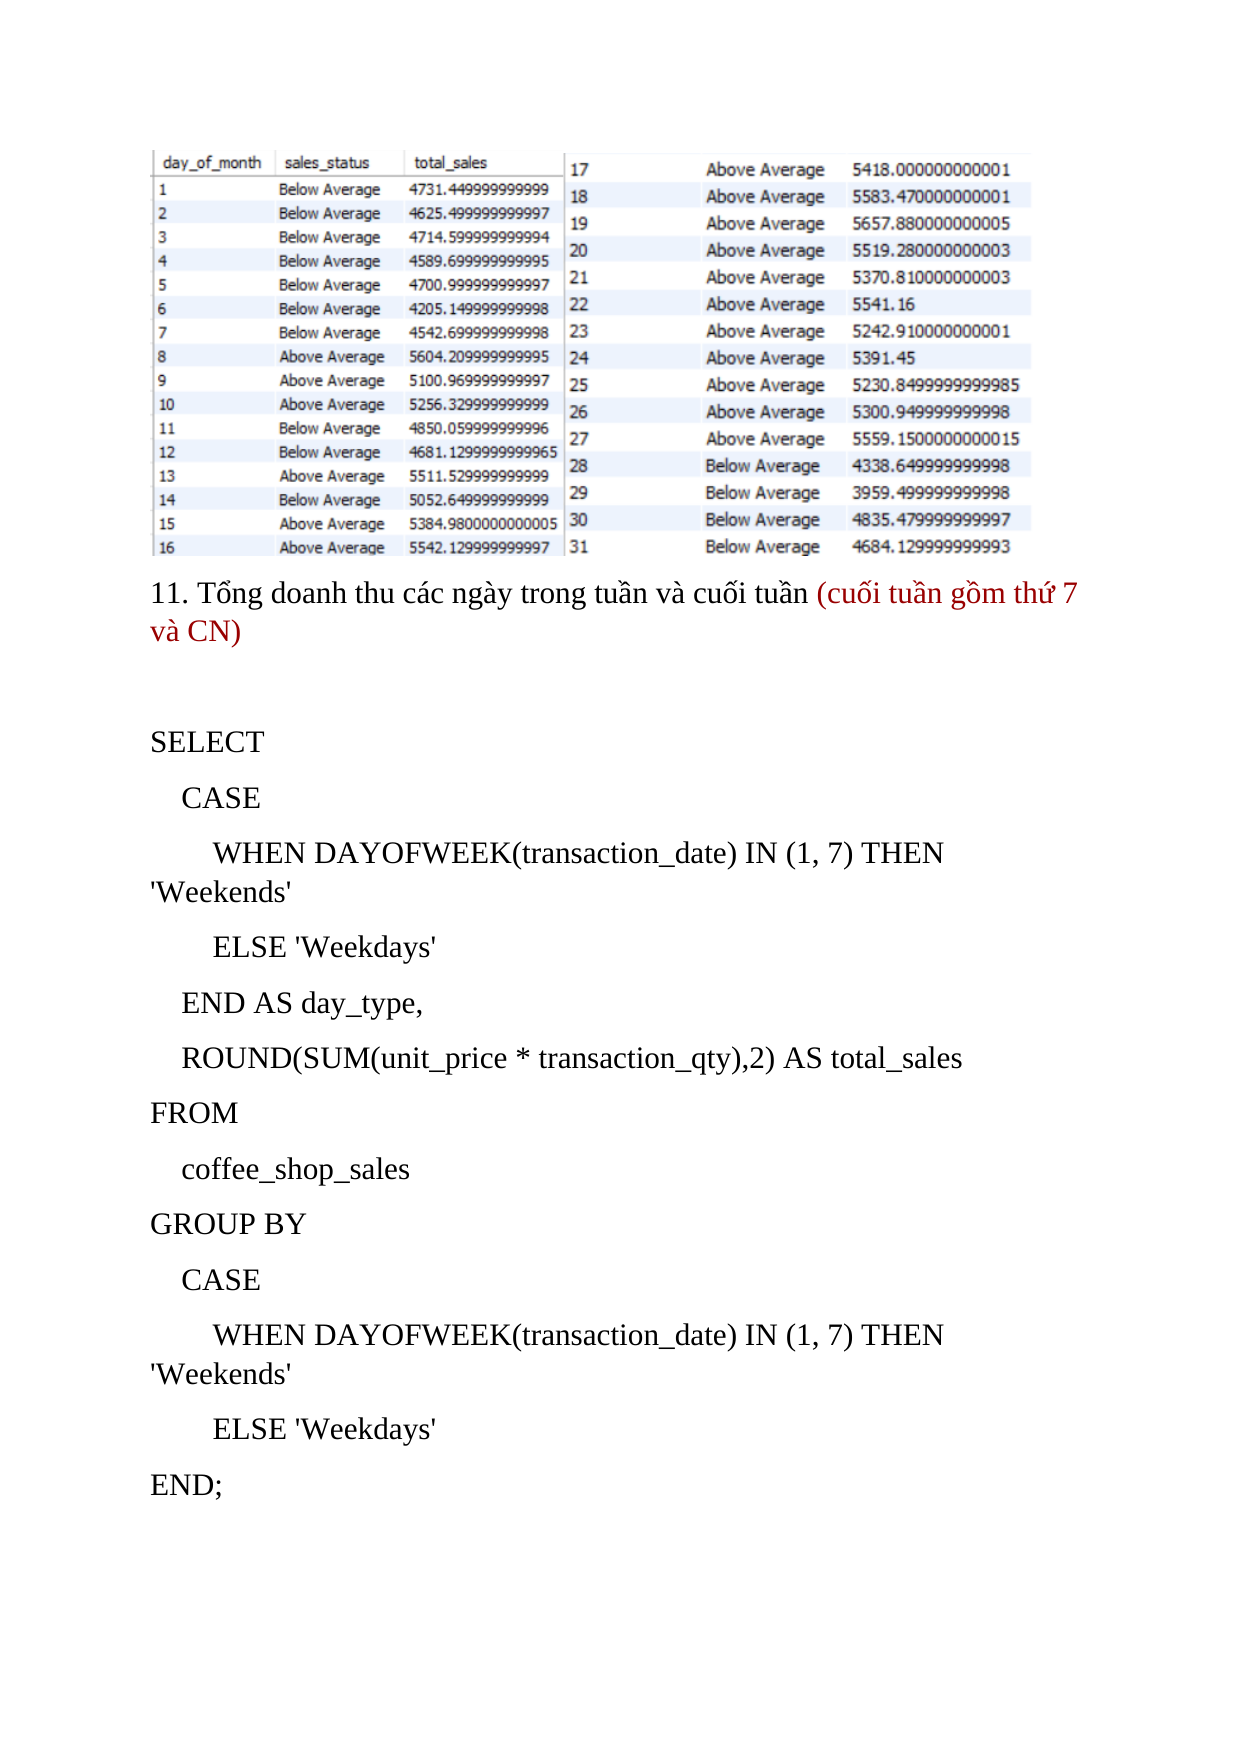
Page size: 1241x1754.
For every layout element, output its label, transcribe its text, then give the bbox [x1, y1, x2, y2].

text END; [150, 1466, 1090, 1502]
text 11. Tổng doanh thu các ngày trong tuần và cuối tuần (cuối tuần gồm thứ 7 và CN) [150, 574, 1090, 648]
text GROUP BY [150, 1206, 1090, 1241]
text ELSE 'Weekdays' [150, 1411, 1090, 1446]
text coffee_shop_sales [150, 1150, 1090, 1186]
text ELSE 'Weekdays' [150, 928, 1090, 964]
text SELECT [150, 723, 1090, 759]
picture [150, 150, 1046, 556]
text WHEN DAYOFWEEK(transaction_date) IN (1, 7) THEN 'Weekends' [150, 834, 1090, 909]
text FROM [150, 1095, 1090, 1131]
text CASE [150, 1261, 1090, 1297]
text END AS day_type, [150, 984, 1090, 1020]
text CASE [150, 779, 1090, 815]
text WHEN DAYOFWEEK(transaction_date) IN (1, 7) THEN 'Weekends' [150, 1316, 1090, 1391]
text ROUND(SUM(unit_price * transaction_qty),2) AS total_sales [150, 1039, 1090, 1075]
